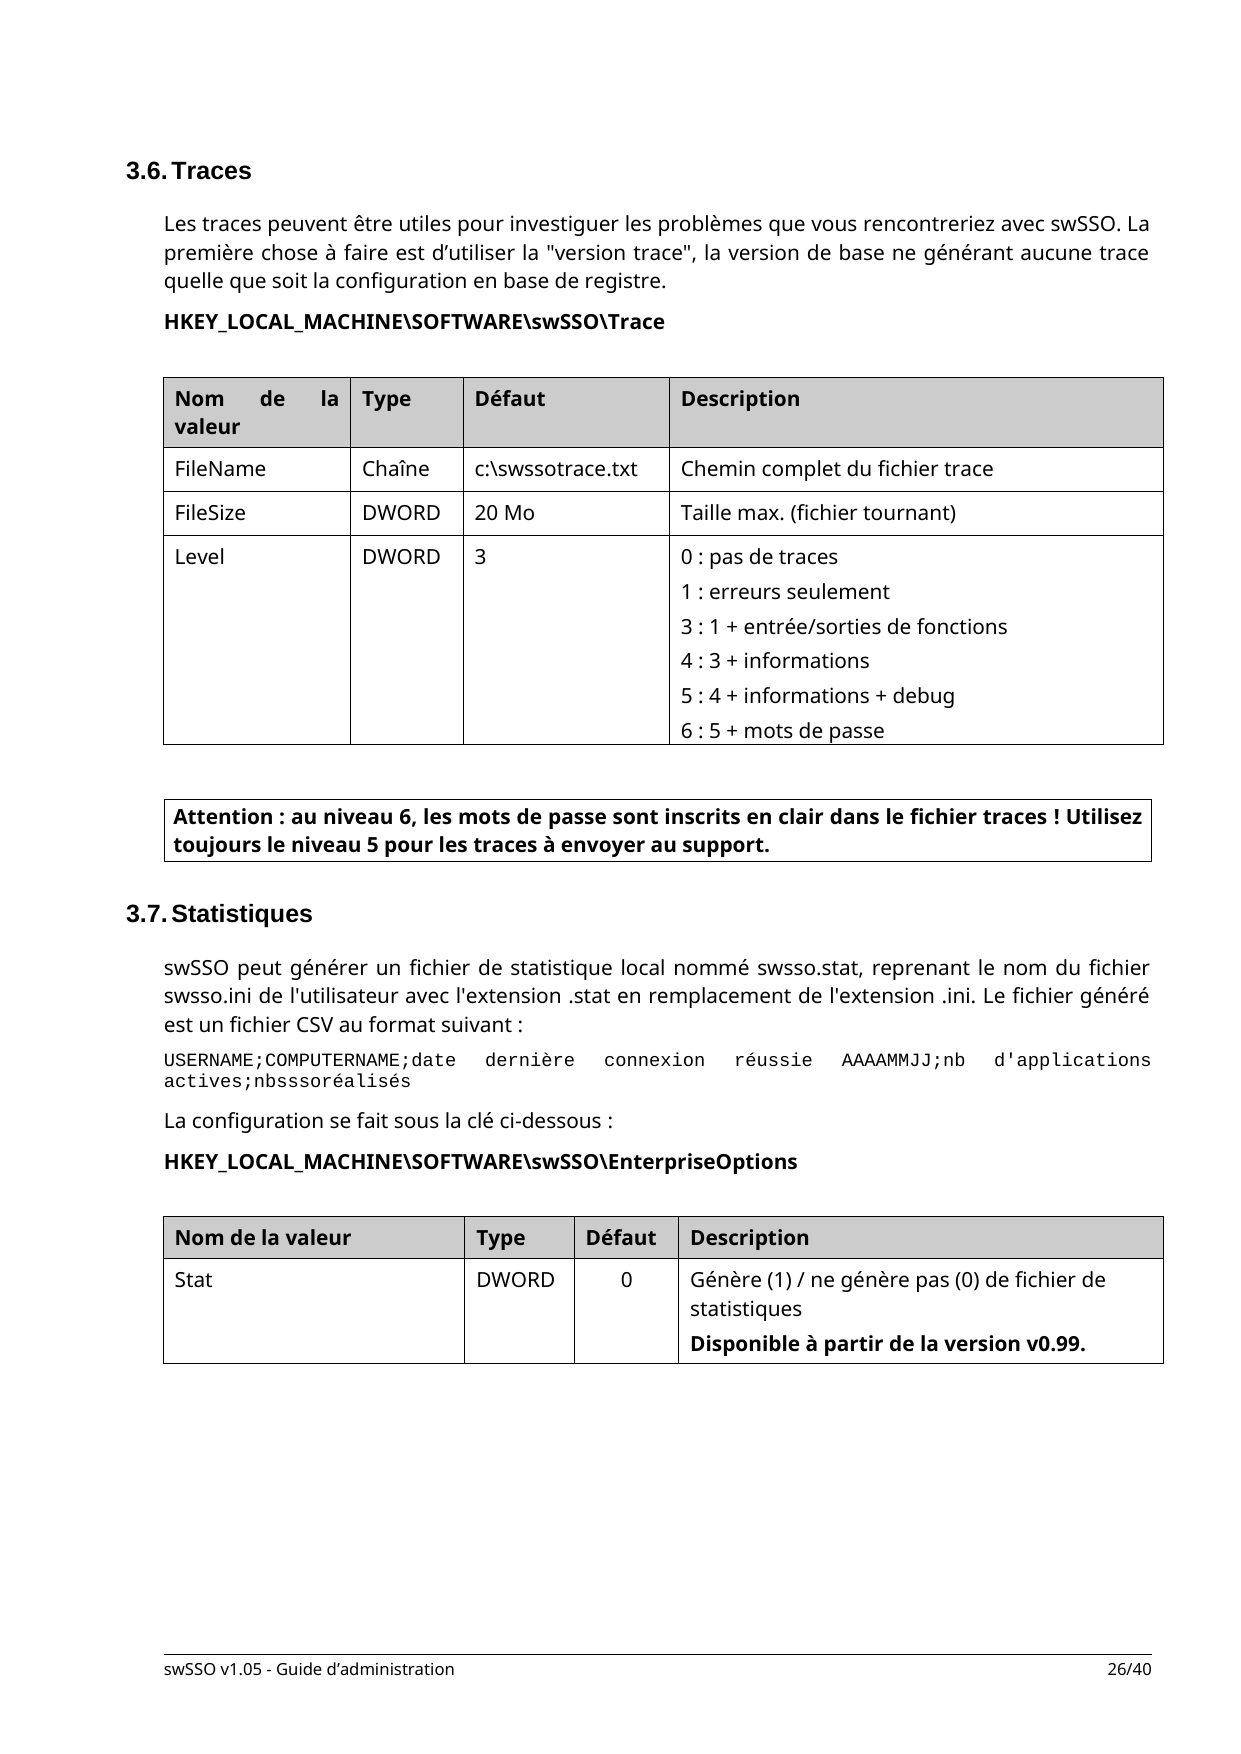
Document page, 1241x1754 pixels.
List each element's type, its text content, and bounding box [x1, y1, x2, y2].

text USERNAME;COMPUTERNAME;date dernière connexion réussie AAAAMMJJ;nb d'applications actives;nbsssoréalisés [164, 1051, 1152, 1093]
table_header Type [465, 1217, 574, 1258]
table_header Nom de la valeur [164, 1217, 464, 1258]
table_cell Chemin complet du fichier trace [670, 448, 1163, 491]
table_cell FileName [164, 448, 350, 491]
text Les traces peuvent être utiles pour investiguer les problèmes que vous rencontreriez avec swSSO. La première chose à faire est d’utiliser la "version trace", la version de base ne générant aucune trace quelle que soit la configuration en base de registre. [164, 209, 1152, 295]
table_header Nom de la valeur [164, 378, 350, 447]
table_cell DWORD [351, 536, 463, 744]
text HKEY_LOCAL_MACHINE\SOFTWARE\swSSO\Trace [164, 307, 1152, 336]
table_header Description [679, 1217, 1163, 1258]
text swSSO peut générer un fichier de statistique local nommé swsso.stat, reprenant le nom du fichier swsso.ini de l'utilisateur avec l'extension .stat en remplacement de l'extension .ini. Le fichier généré est un fichier CSV au format suivant : [164, 953, 1152, 1038]
subtitle Statistiques [126, 899, 1152, 928]
table_cell Génère (1) / ne génère pas (0) de fichier de statistiques Disponible à partir de la version v0.99. [679, 1259, 1163, 1363]
text Attention : au niveau 6, les mots de passe sont inscrits en clair dans le fichier traces ! Utilisez toujours le niveau 5 pour les traces à envoyer au support. [165, 800, 1151, 861]
table_header Type [351, 378, 463, 447]
table_cell Taille max. (fichier tournant) [670, 492, 1163, 535]
table_cell 0 [575, 1259, 678, 1363]
subtitle Traces [126, 156, 1152, 184]
table_cell 20 Mo [464, 492, 669, 535]
table_cell FileSize [164, 492, 350, 535]
text HKEY_LOCAL_MACHINE\SOFTWARE\swSSO\EnterpriseOptions [164, 1147, 1152, 1175]
table_cell 3 [464, 536, 669, 744]
text La configuration se fait sous la clé ci-dessous : [164, 1106, 1152, 1134]
table_header Défaut [575, 1217, 678, 1258]
table_cell DWORD [351, 492, 463, 535]
table_cell c:\swssotrace.txt [464, 448, 669, 491]
table_cell Stat [164, 1259, 464, 1363]
table_cell Level [164, 536, 350, 744]
table_cell 0 : pas de traces 1 : erreurs seulement 3 : 1 + entrée/sorties de fonctions 4 : 3 + informations 5 : 4 + informations + debug 6 : 5 + mots de passe [670, 536, 1163, 744]
table_cell DWORD [465, 1259, 574, 1363]
table_header Description [670, 378, 1163, 447]
table_header Défaut [464, 378, 669, 447]
table_cell Chaîne [351, 448, 463, 491]
